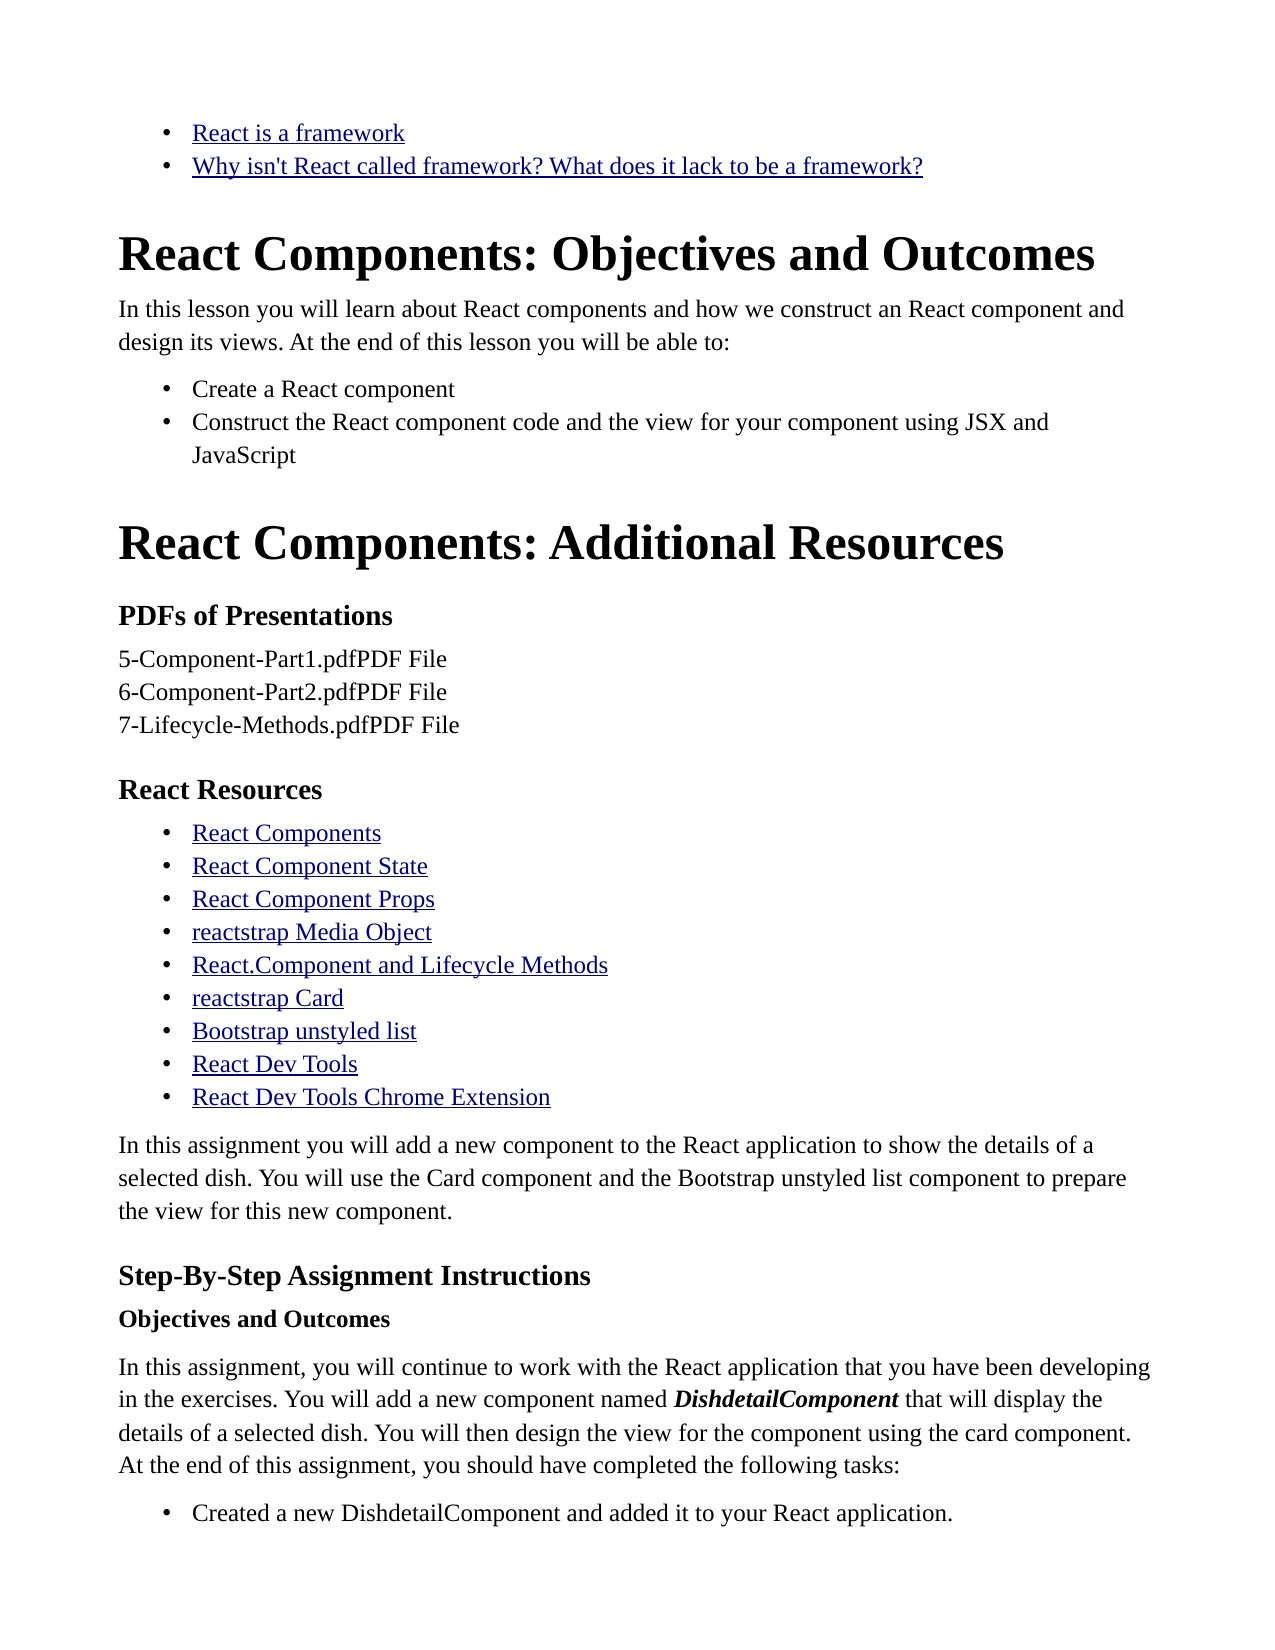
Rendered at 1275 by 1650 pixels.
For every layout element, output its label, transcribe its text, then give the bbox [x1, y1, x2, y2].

text In this assignment you will add a new component to the React application to show the details of a selected dish. You will use the Card component and the Bootstrap unstyled list component to prepare the view for this new component. [118, 1130, 1157, 1224]
text 6-Component-Part2.pdfPDF File [118, 677, 1157, 705]
list Construct the React component code and the view for your component using JSX and JavaScript [162, 407, 1157, 469]
list React Components [162, 818, 1157, 847]
subtitle React Resources [118, 772, 1157, 805]
list Why isn't React called framework? What does it lack to be a framework? [162, 151, 1157, 180]
text Objectives and Outcomes [118, 1304, 1157, 1333]
list React.Component and Lifecycle Methods [162, 950, 1157, 979]
list React Component Props [162, 884, 1157, 913]
subtitle PDFs of Presentations [118, 598, 1157, 631]
subtitle Step-By-Step Assignment Instructions [118, 1258, 1157, 1291]
list React Dev Tools [162, 1049, 1157, 1078]
list React is a framework [162, 118, 1157, 147]
text In this assignment, you will continue to work with the React application that you have been developing in the exercises. You will add a new component named DishdetailComponent that will display the details of a selected dish. You will then design the view for the component using the card component. At the end of this assignment, you should have completed the following tasks: [118, 1352, 1157, 1479]
list React Dev Tools Chrome Extension [162, 1082, 1157, 1111]
text In this lesson you will learn about React components and how we construct an React component and design its views. At the end of this lesson you will be able to: [118, 294, 1157, 356]
list Bootstrap unstyled list [162, 1016, 1157, 1045]
list Created a new DishdetailComponent and added it to your React application. [162, 1498, 1157, 1527]
text 5-Component-Part1.pdfPDF File [118, 644, 1157, 672]
list Create a React component [162, 374, 1157, 403]
text 7-Lifecycle-Methods.pdfPDF File [118, 710, 1157, 738]
list reactstrap Card [162, 983, 1157, 1012]
list reactstrap Media Object [162, 917, 1157, 946]
subtitle React Components: Objectives and Outcomes [118, 224, 1157, 281]
subtitle React Components: Additional Resources [118, 513, 1157, 571]
list React Component State [162, 851, 1157, 880]
